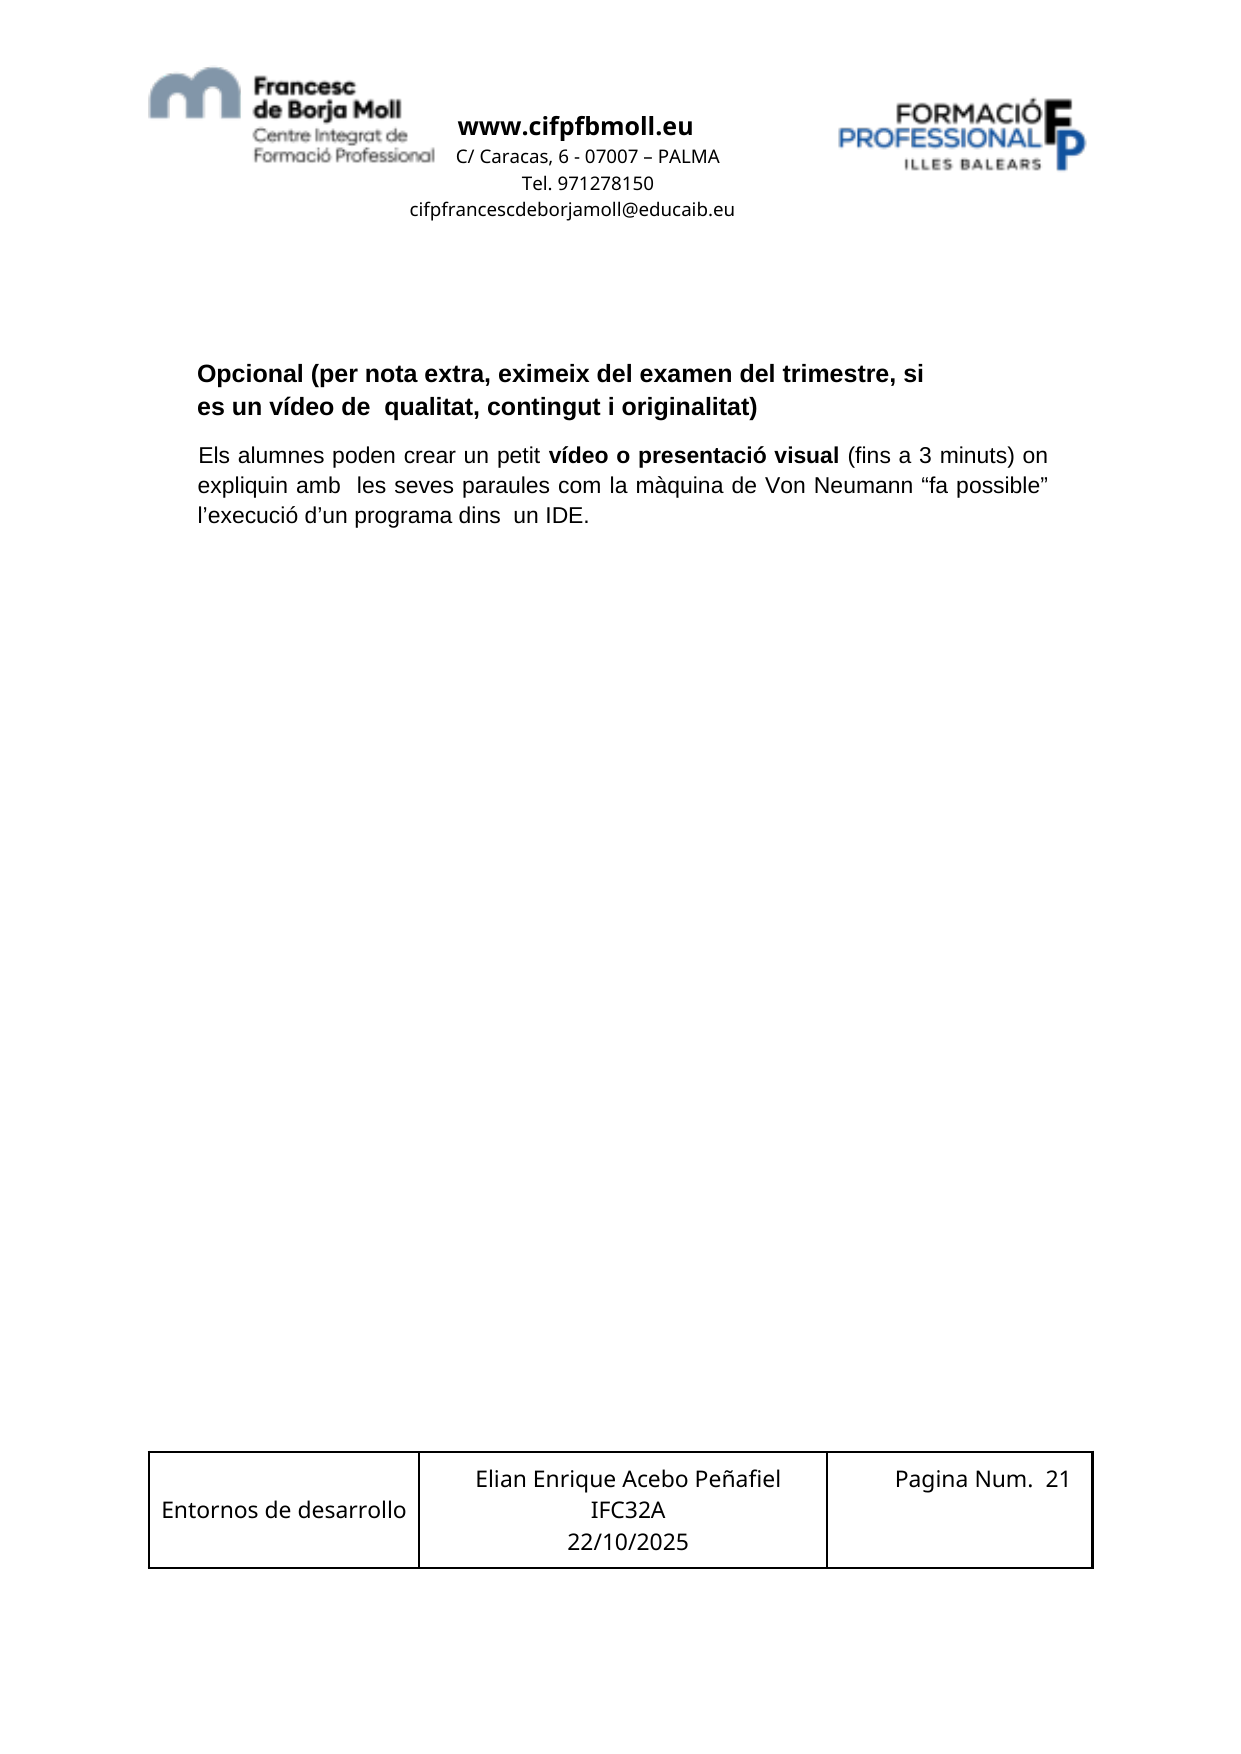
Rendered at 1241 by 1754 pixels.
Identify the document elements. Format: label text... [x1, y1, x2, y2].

picture [147, 64, 439, 169]
text Opcional (per nota extra, eximeix del examen del trimestre, si es un vídeo de qualitat, contingut i originalitat) [197, 359, 953, 420]
picture [833, 43, 1093, 227]
text Els alumnes poden crear un petit vídeo o presentació visual (fins a 3 minuts) on expliquin amb les seves paraules com la màquina de Von Neumann “fa possible” l’execució d’un programa dins un IDE. [197, 442, 1048, 528]
